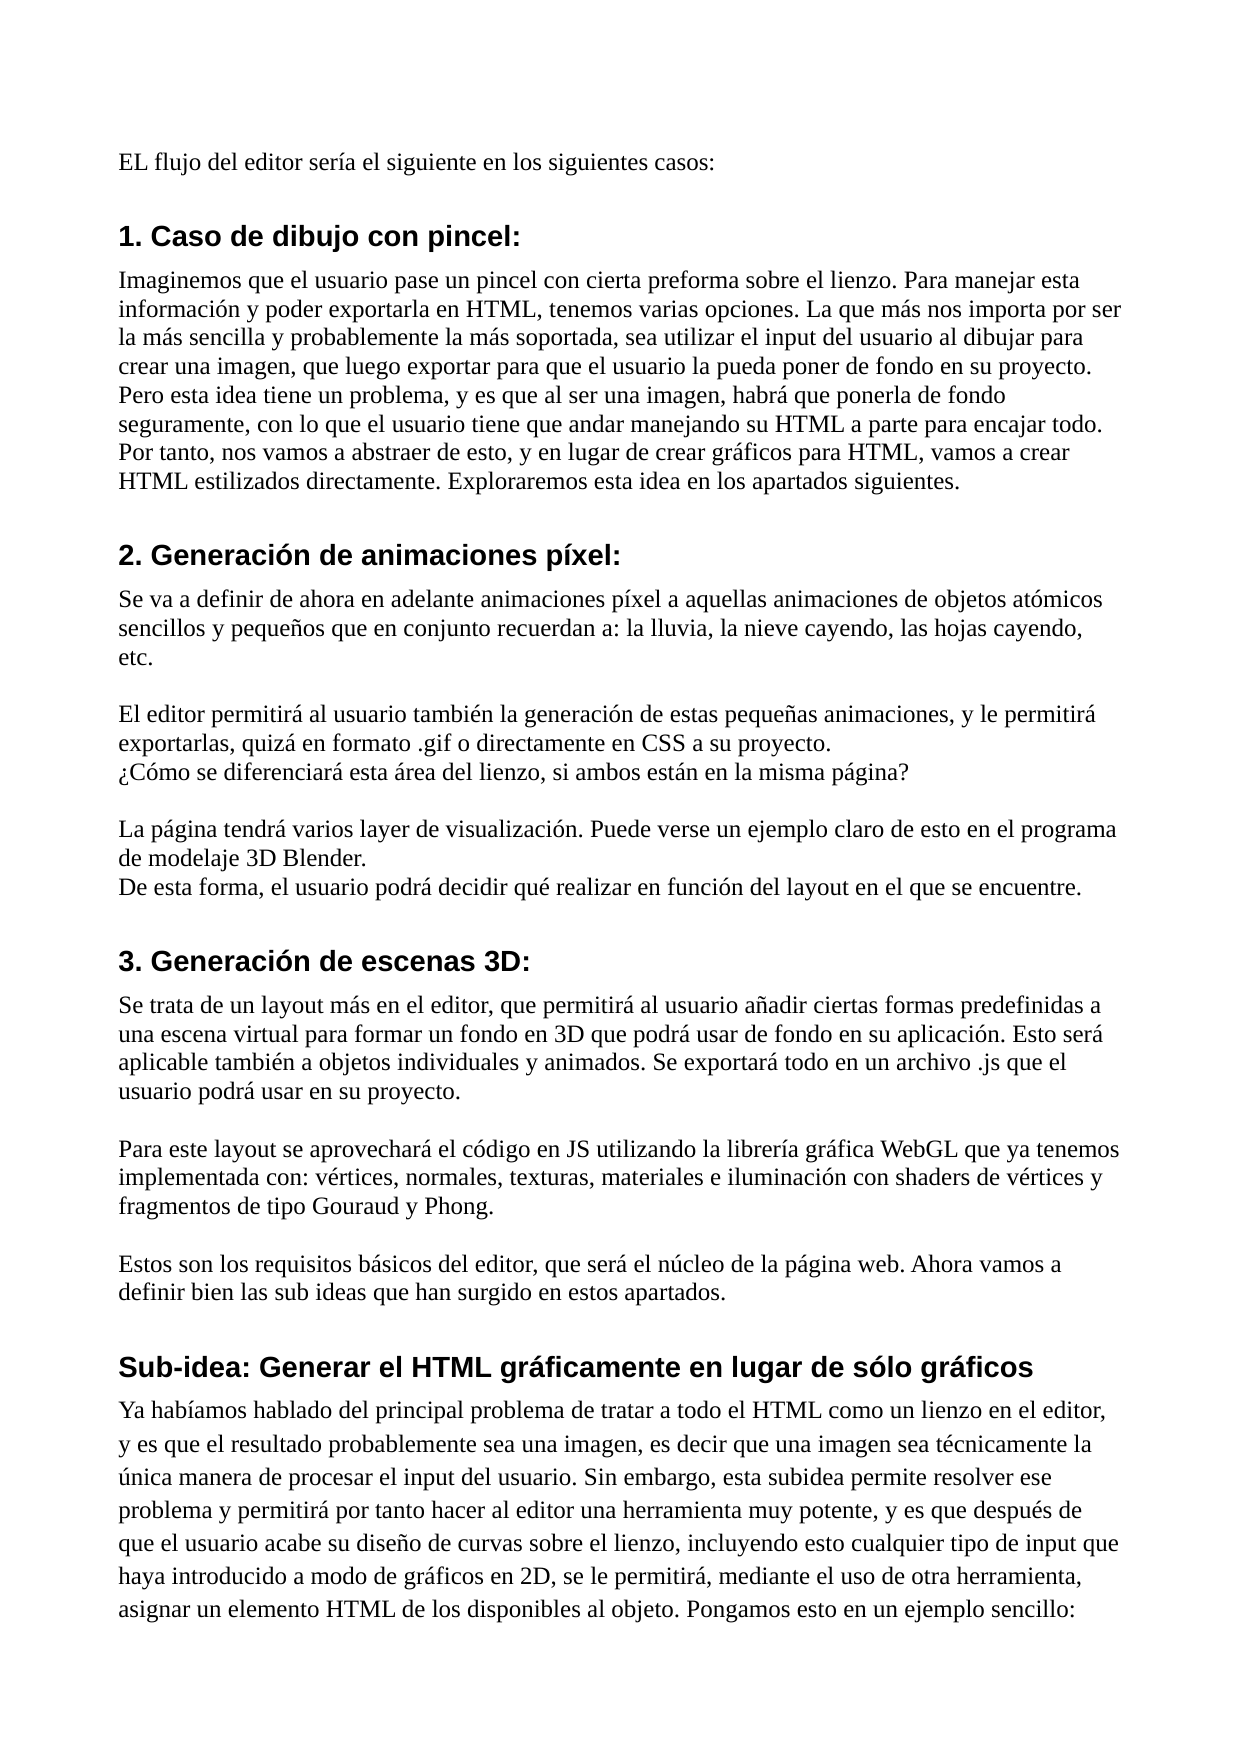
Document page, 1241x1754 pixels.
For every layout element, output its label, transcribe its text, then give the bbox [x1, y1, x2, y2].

text Ya habíamos hablado del principal problema de tratar a todo el HTML como un lienzo en el editor, y es que el resultado probablemente sea una imagen, es decir que una imagen sea técnicamente la única manera de procesar el input del usuario. Sin embargo, esta subidea permite resolver ese problema y permitirá por tanto hacer al editor una herramienta muy potente, y es que después de que el usuario acabe su diseño de curvas sobre el lienzo, incluyendo esto cualquier tipo de input que haya introducido a modo de gráficos en 2D, se le permitirá, mediante el uso de otra herramienta, asignar un elemento HTML de los disponibles al objeto. Pongamos esto en un ejemplo sencillo: [118, 1396, 1122, 1622]
subtitle Sub-idea: Generar el HTML gráficamente en lugar de sólo gráficos [118, 1349, 1122, 1383]
subtitle 3. Generación de escenas 3D: [118, 944, 1122, 977]
text De esta forma, el usuario podrá decidir qué realizar en función del layout en el que se encuentre. [118, 872, 1122, 901]
text La página tendrá varios layer de visualización. Puede verse un ejemplo claro de esto en el programa de modelaje 3D Blender. [118, 814, 1122, 872]
text El editor permitirá al usuario también la generación de estas pequeñas animaciones, y le permitirá exportarlas, quizá en formato .gif o directamente en CSS a su proyecto. [118, 699, 1122, 757]
text Para este layout se aprovechará el código en JS utilizando la librería gráfica WebGL que ya tenemos implementada con: vértices, normales, texturas, materiales e iluminación con shaders de vértices y fragmentos de tipo Gouraud y Phong. [118, 1134, 1122, 1220]
text Se va a definir de ahora en adelante animaciones píxel a aquellas animaciones de objetos atómicos sencillos y pequeños que en conjunto recuerdan a: la lluvia, la nieve cayendo, las hojas cayendo, etc. [118, 584, 1122, 671]
text Estos son los requisitos básicos del editor, que será el núcleo de la página web. Ahora vamos a definir bien las sub ideas que han surgido en estos apartados. [118, 1249, 1122, 1306]
text EL flujo del editor sería el siguiente en los siguientes casos: [118, 147, 1122, 176]
text ¿Cómo se diferenciará esta área del lienzo, si ambos están en la misma página? [118, 757, 1122, 786]
subtitle 2. Generación de animaciones píxel: [118, 538, 1122, 572]
text Pero esta idea tiene un problema, y es que al ser una imagen, habrá que ponerla de fondo seguramente, con lo que el usuario tiene que andar manejando su HTML a parte para encajar todo. Por tanto, nos vamos a abstraer de esto, y en lugar de crear gráficos para HTML, vamos a crear HTML estilizados directamente. Exploraremos esta idea en los apartados siguientes. [118, 380, 1122, 495]
text Imaginemos que el usuario pase un pincel con cierta preforma sobre el lienzo. Para manejar esta información y poder exportarla en HTML, tenemos varias opciones. La que más nos importa por ser la más sencilla y probablemente la más soportada, sea utilizar el input del usuario al dibujar para crear una imagen, que luego exportar para que el usuario la pueda poner de fondo en su proyecto. [118, 265, 1122, 380]
subtitle 1. Caso de dibujo con pincel: [118, 219, 1122, 252]
text Se trata de un layout más en el editor, que permitirá al usuario añadir ciertas formas predefinidas a una escena virtual para formar un fondo en 3D que podrá usar de fondo en su aplicación. Esto será aplicable también a objetos individuales y animados. Se exportará todo en un archivo .js que el usuario podrá usar en su proyecto. [118, 990, 1122, 1105]
